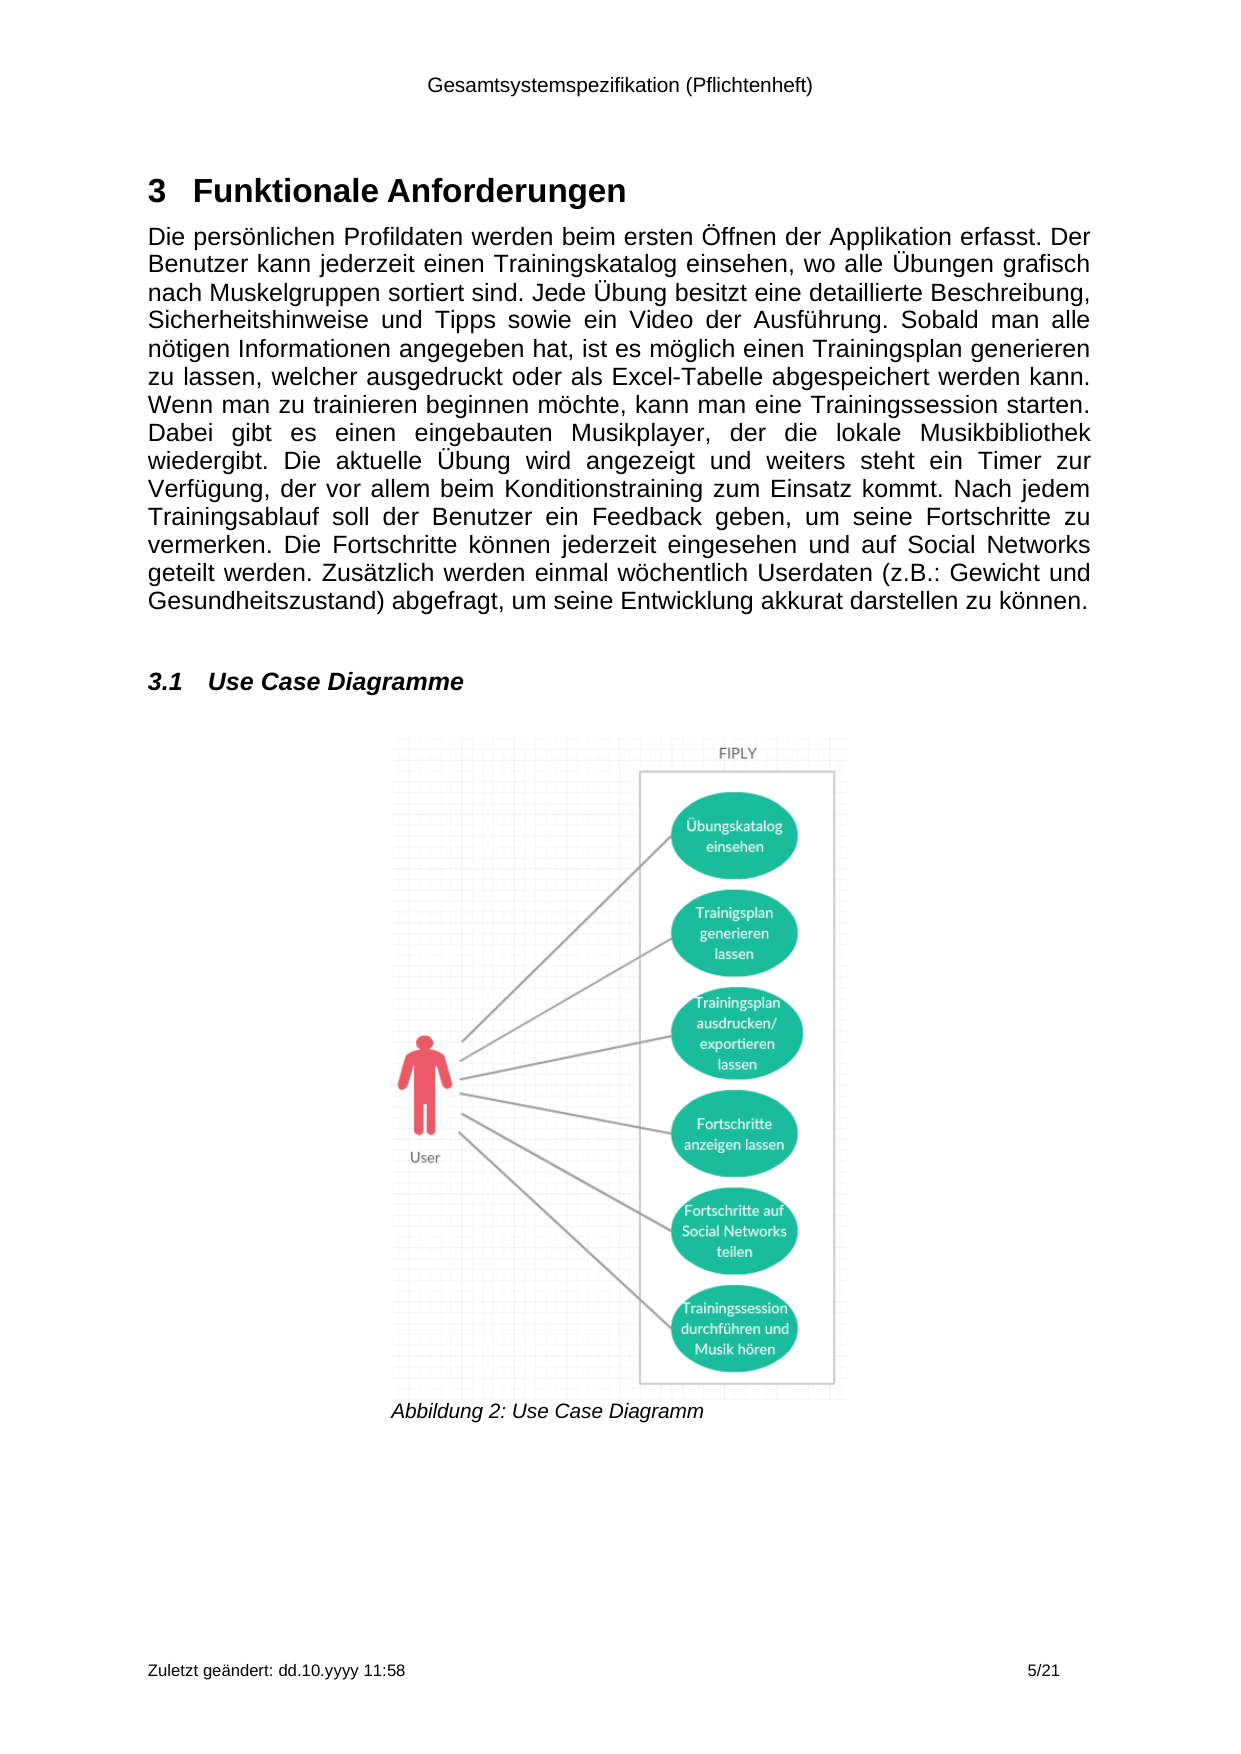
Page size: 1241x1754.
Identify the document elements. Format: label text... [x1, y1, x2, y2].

text Die persönlichen Profildaten werden beim ersten Öffnen der Applikation erfasst. Der Benutzer kann jederzeit einen Trainingskatalog einsehen, wo alle Übungen grafisch nach Muskelgruppen sortiert sind. Jede Übung besitzt eine detaillierte Beschreibung, Sicherheitshinweise und Tipps sowie ein Video der Ausführung. Sobald man alle nötigen Informationen angegeben hat, ist es möglich einen Trainingsplan generieren zu lassen, welcher ausgedruckt oder als Excel-Tabelle abgespeichert werden kann. Wenn man zu trainieren beginnen möchte, kann man eine Trainingssession starten. Dabei gibt es einen eingebauten Musikplayer, der die lokale Musikbibliothek wiedergibt. Die aktuelle Übung wird angezeigt und weiters steht ein Timer zur Verfügung, der vor allem beim Konditionstraining zum Einsatz kommt. Nach jedem Trainingsablauf soll der Benutzer ein Feedback geben, um seine Fortschritte zu vermerken. Die Fortschritte können jederzeit eingesehen und auf Social Networks geteilt werden. Zusätzlich werden einmal wöchentlich Userdaten (z.B.: Gewicht und Gesundheitszustand) abgefragt, um seine Entwicklung akkurat darstellen zu können. [148, 222, 1092, 614]
picture [391, 737, 849, 1400]
subtitle Use Case Diagramme [148, 667, 1092, 696]
subtitle Funktionale Anforderungen [148, 173, 1092, 210]
text Abbildung 2: Use Case Diagramm [391, 1400, 849, 1423]
